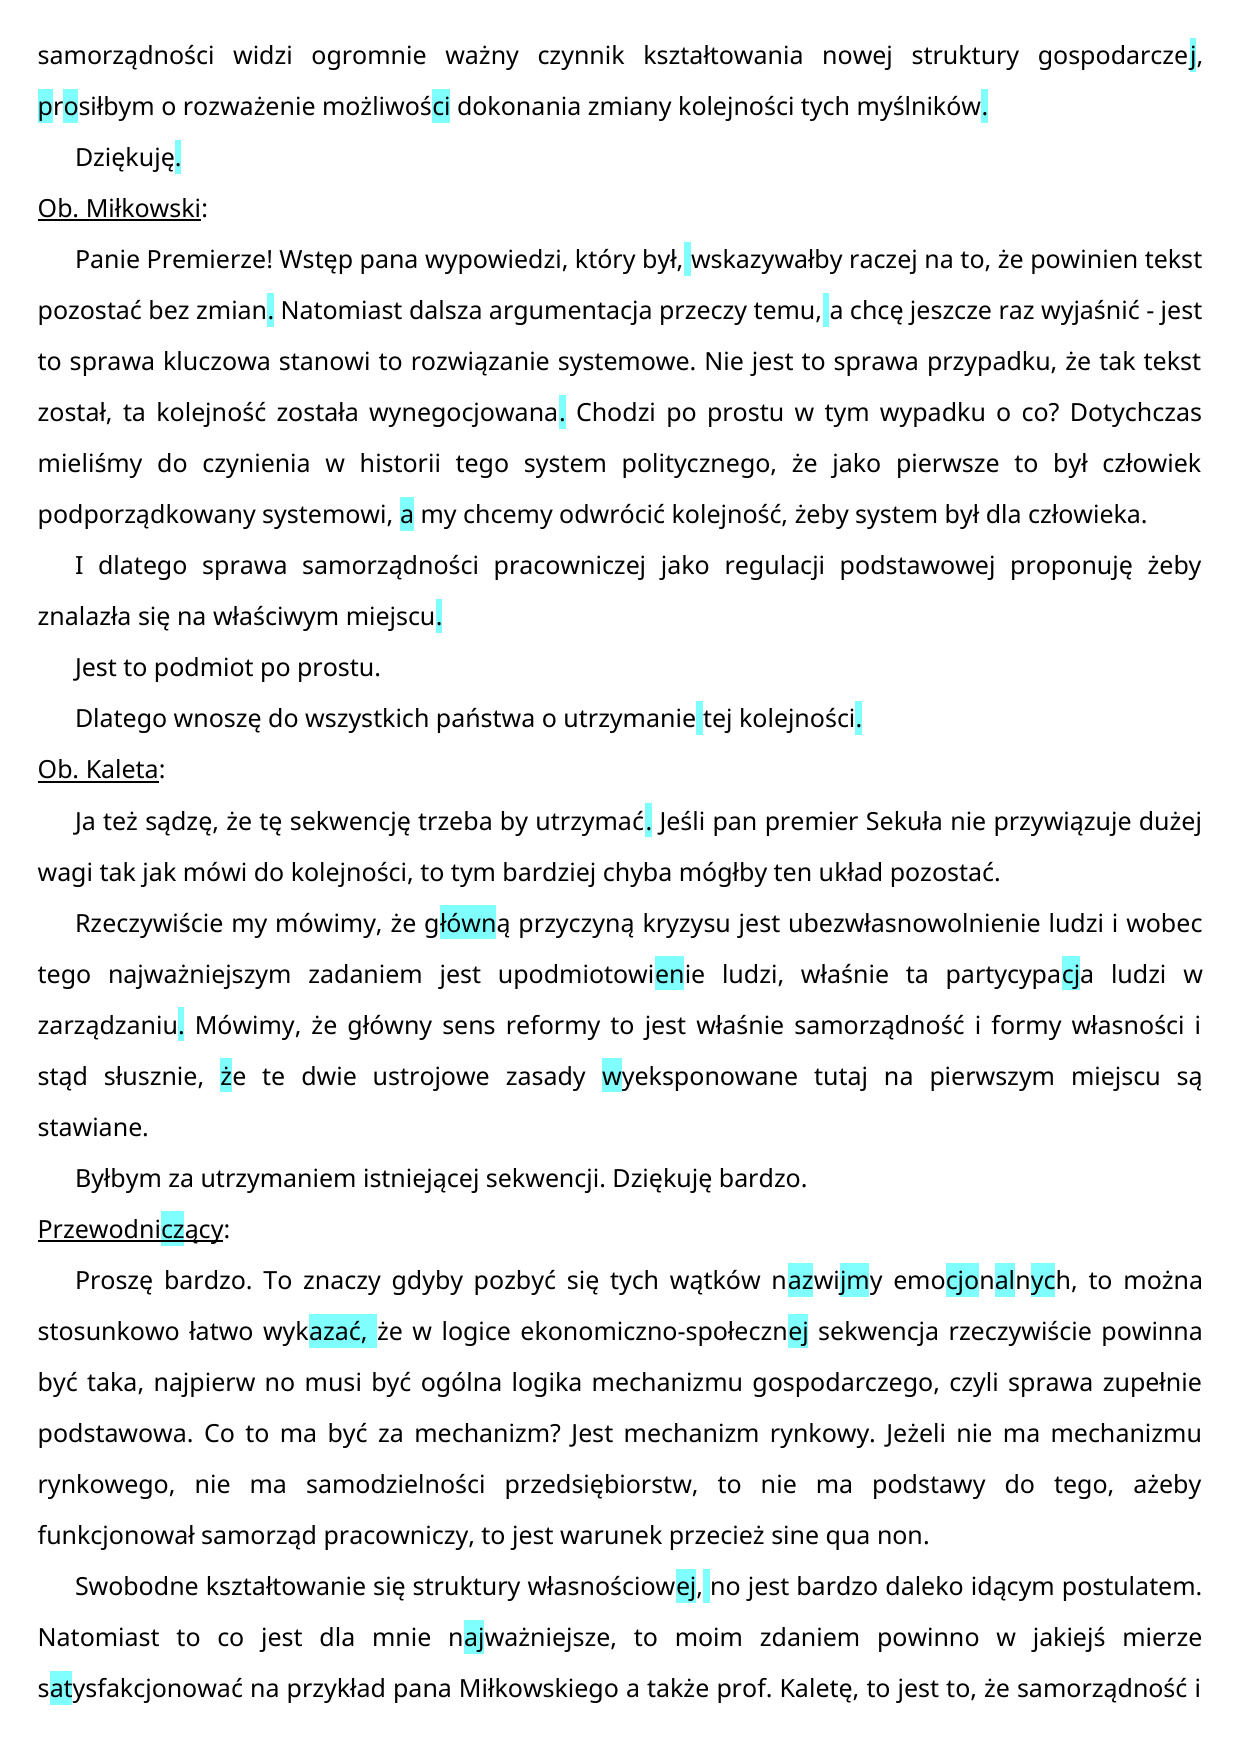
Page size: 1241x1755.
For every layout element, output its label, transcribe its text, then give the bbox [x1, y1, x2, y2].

text Ja też sądzę, że tę sekwencję trzeba by utrzymać. Jeśli pan premier Sekuła nie przywiązuje dużej wagi tak jak mówi do kolejności, to tym bardziej chyba mógłby ten układ pozostać. [37, 803, 1203, 888]
text Dlatego wnoszę do wszystkich państwa o utrzymanie tej kolejności. [37, 701, 1203, 735]
text Rzeczywiście my mówimy, że główną przyczyną kryzysu jest ubezwłasnowolnienie ludzi i wobec tego najważniejszym zadaniem jest upodmiotowienie ludzi, właśnie ta partycypacja ludzi w zarządzaniu. Mówimy, że główny sens reformy to jest właśnie samorządność i formy własności i stąd słusznie, że te dwie ustrojowe zasady wyeksponowane tutaj na pierwszym miejscu są stawiane. [37, 905, 1203, 1143]
text Jest to podmiot po prostu. [37, 650, 1203, 684]
text samorządności widzi ogromnie ważny czynnik kształtowania nowej struktury gospodarczej, prosiłbym o rozważenie możliwości dokonania zmiany kolejności tych myślników. [37, 37, 1203, 123]
text Proszę bardzo. To znaczy gdyby pozbyć się tych wątków nazwijmy emocjonalnych, to można stosunkowo łatwo wykazać, że w logice ekonomiczno-społecznej sekwencja rzeczywiście powinna być taka, najpierw no musi być ogólna logika mechanizmu gospodarczego, czyli sprawa zupełnie podstawowa. Co to ma być za mechanizm? Jest mechanizm rynkowy. Jeżeli nie ma mechanizmu rynkowego, nie ma samodzielności przedsiębiorstw, to nie ma podstawy do tego, ażeby funkcjonował samorząd pracowniczy, to jest warunek przecież sine qua non. [37, 1262, 1203, 1552]
text Byłbym za utrzymaniem istniejącej sekwencji. Dziękuję bardzo. [37, 1160, 1203, 1194]
text Dziękuję. [37, 139, 1203, 174]
text Ob. Kaleta: [37, 752, 1203, 786]
text I dlatego sprawa samorządności pracowniczej jako regulacji podstawowej proponuję żeby znalazła się na właściwym miejscu. [37, 548, 1203, 633]
text Panie Premierze! Wstęp pana wypowiedzi, który był, wskazywałby raczej na to, że powinien tekst pozostać bez zmian. Natomiast dalsza argumentacja przeczy temu, a chcę jeszcze raz wyjaśnić - jest to sprawa kluczowa stanowi to rozwiązanie systemowe. Nie jest to sprawa przypadku, że tak tekst został, ta kolejność została wynegocjowana. Chodzi po prostu w tym wypadku o co? Dotychczas mieliśmy do czynienia w historii tego system politycznego, że jako pierwsze to był człowiek podporządkowany systemowi, a my chcemy odwrócić kolejność, żeby system był dla człowieka. [37, 242, 1203, 531]
text Przewodniczący: [37, 1211, 1203, 1246]
text Ob. Miłkowski: [37, 191, 1203, 225]
text Swobodne kształtowanie się struktury własnościowej, no jest bardzo daleko idącym postulatem. Natomiast to co jest dla mnie najważniejsze, to moim zdaniem powinno w jakiejś mierze satysfakcjonować na przykład pana Miłkowskiego a także prof. Kaletę, to jest to, że samorządność i [37, 1569, 1203, 1705]
